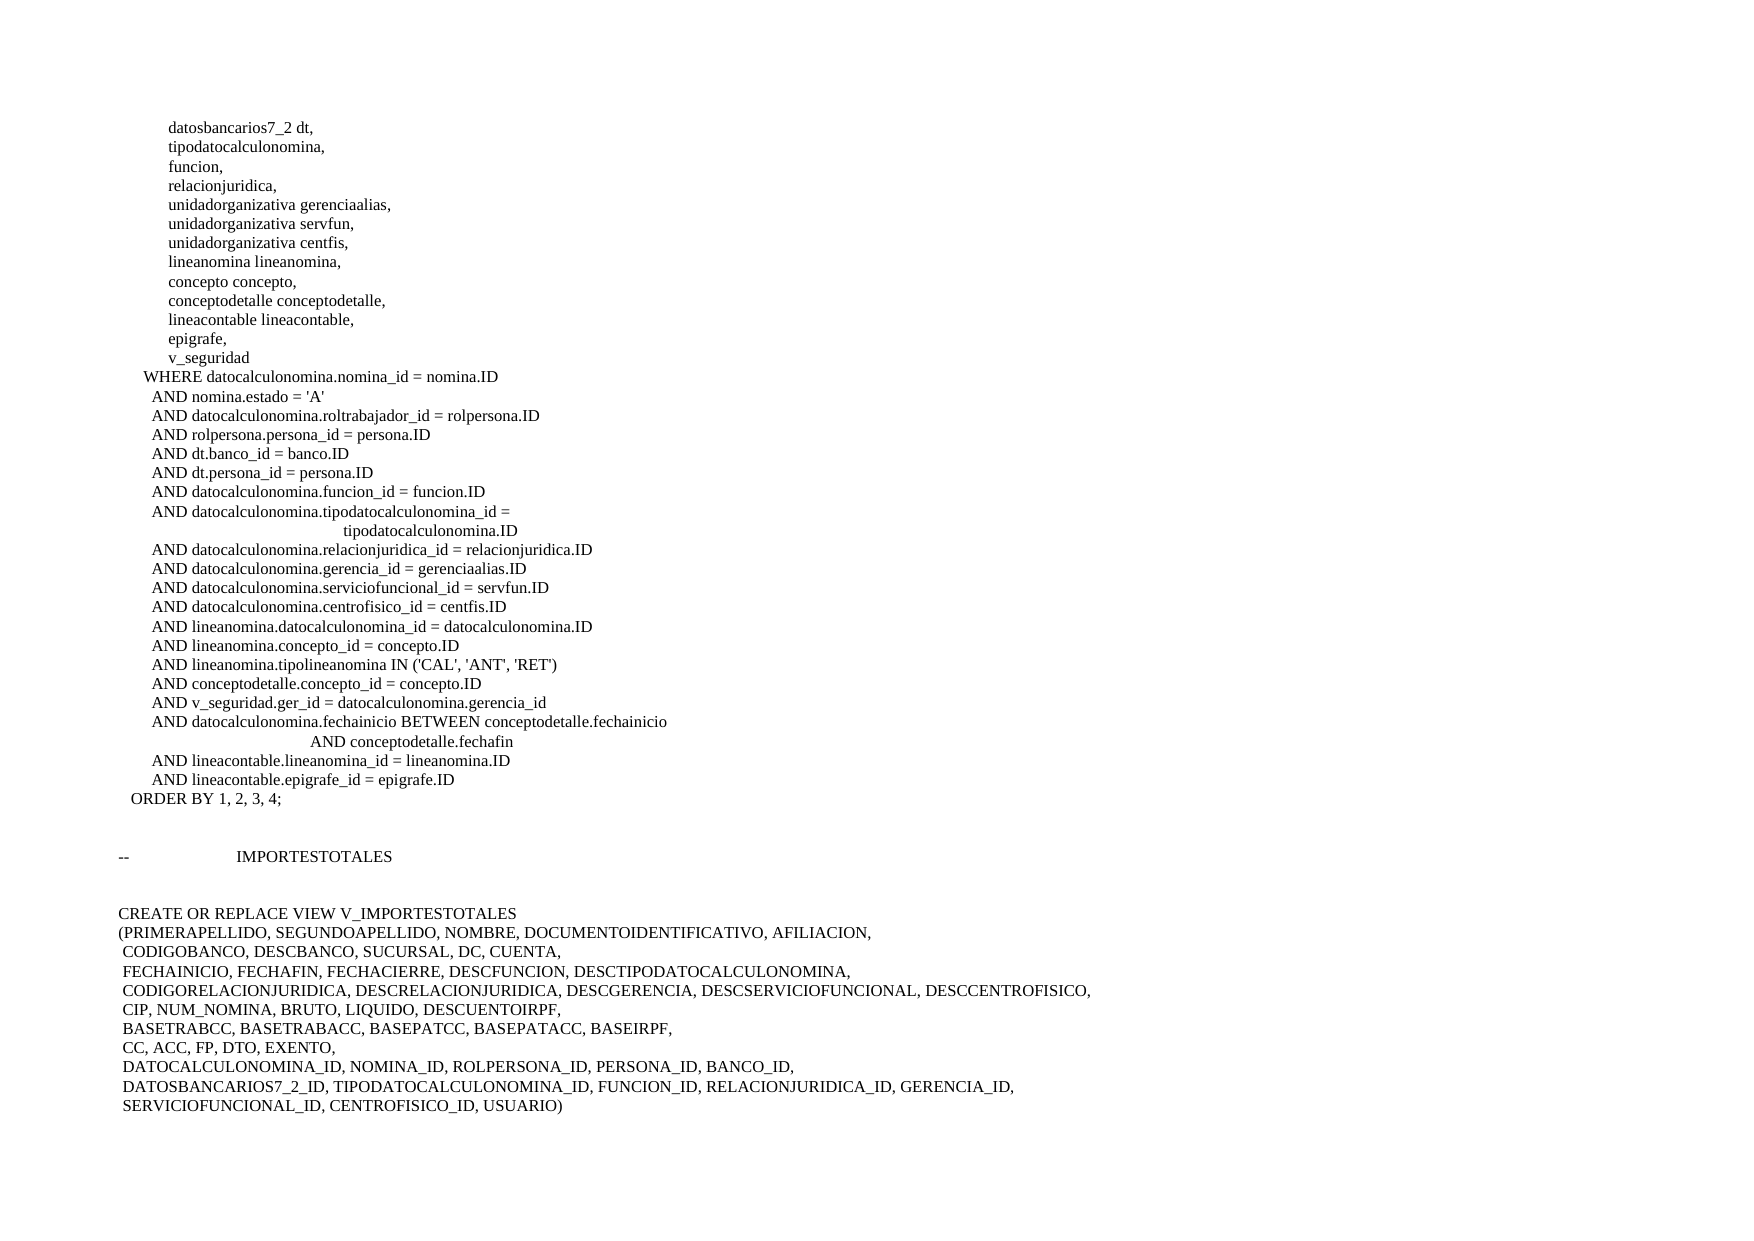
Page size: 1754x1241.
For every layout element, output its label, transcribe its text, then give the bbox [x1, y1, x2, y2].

text CREATE OR REPLACE VIEW V_IMPORTESTOTALES [118, 904, 1636, 923]
text AND conceptodetalle.fechafin [118, 731, 1636, 751]
text AND datocalculonomina.serviciofuncional_id = servfun.ID [118, 578, 1636, 597]
text lineanomina lineanomina, [118, 252, 1636, 271]
text CODIGORELACIONJURIDICA, DESCRELACIONJURIDICA, DESCGERENCIA, DESCSERVICIOFUNCIONAL, DESCCENTROFISICO, [118, 981, 1636, 1000]
text AND lineanomina.concepto_id = concepto.ID [118, 636, 1636, 655]
text SERVICIOFUNCIONAL_ID, CENTROFISICO_ID, USUARIO) [118, 1096, 1636, 1115]
text funcion, [118, 156, 1636, 176]
text AND rolpersona.persona_id = persona.ID [118, 425, 1636, 444]
text v_seguridad [118, 348, 1636, 367]
text FECHAINICIO, FECHAFIN, FECHACIERRE, DESCFUNCION, DESCTIPODATOCALCULONOMINA, [118, 961, 1636, 981]
text unidadorganizativa centfis, [118, 233, 1636, 252]
text CODIGOBANCO, DESCBANCO, SUCURSAL, DC, CUENTA, [118, 942, 1636, 961]
text tipodatocalculonomina.ID [118, 521, 1636, 540]
text AND datocalculonomina.roltrabajador_id = rolpersona.ID [118, 406, 1636, 425]
text CIP, NUM_NOMINA, BRUTO, LIQUIDO, DESCUENTOIRPF, [118, 1000, 1636, 1019]
text epigrafe, [118, 329, 1636, 348]
text AND lineacontable.lineanomina_id = lineanomina.ID [118, 751, 1636, 770]
text conceptodetalle conceptodetalle, [118, 291, 1636, 310]
text -- IMPORTESTOTALES [118, 846, 1636, 866]
text AND nomina.estado = 'A' [118, 386, 1636, 406]
text AND dt.banco_id = banco.ID [118, 444, 1636, 463]
text AND datocalculonomina.fechainicio BETWEEN conceptodetalle.fechainicio [118, 712, 1636, 731]
text BASETRABCC, BASETRABACC, BASEPATCC, BASEPATACC, BASEIRPF, [118, 1019, 1636, 1038]
text CC, ACC, FP, DTO, EXENTO, [118, 1038, 1636, 1057]
text (PRIMERAPELLIDO, SEGUNDOAPELLIDO, NOMBRE, DOCUMENTOIDENTIFICATIVO, AFILIACION, [118, 923, 1636, 942]
text AND dt.persona_id = persona.ID [118, 463, 1636, 482]
text AND datocalculonomina.gerencia_id = gerenciaalias.ID [118, 559, 1636, 578]
text AND datocalculonomina.centrofisico_id = centfis.ID [118, 597, 1636, 616]
text WHERE datocalculonomina.nomina_id = nomina.ID [118, 367, 1636, 386]
text AND datocalculonomina.tipodatocalculonomina_id = [118, 501, 1636, 521]
text lineacontable lineacontable, [118, 310, 1636, 329]
text AND lineanomina.datocalculonomina_id = datocalculonomina.ID [118, 616, 1636, 636]
text AND v_seguridad.ger_id = datocalculonomina.gerencia_id [118, 693, 1636, 712]
text AND datocalculonomina.relacionjuridica_id = relacionjuridica.ID [118, 540, 1636, 559]
text relacionjuridica, [118, 176, 1636, 195]
text AND datocalculonomina.funcion_id = funcion.ID [118, 482, 1636, 501]
text tipodatocalculonomina, [118, 137, 1636, 156]
text AND lineanomina.tipolineanomina IN ('CAL', 'ANT', 'RET') [118, 655, 1636, 674]
text concepto concepto, [118, 271, 1636, 291]
text datosbancarios7_2 dt, [118, 118, 1636, 137]
text DATOCALCULONOMINA_ID, NOMINA_ID, ROLPERSONA_ID, PERSONA_ID, BANCO_ID, [118, 1057, 1636, 1076]
text unidadorganizativa servfun, [118, 214, 1636, 233]
text AND conceptodetalle.concepto_id = concepto.ID [118, 674, 1636, 693]
text DATOSBANCARIOS7_2_ID, TIPODATOCALCULONOMINA_ID, FUNCION_ID, RELACIONJURIDICA_ID, GERENCIA_ID, [118, 1076, 1636, 1096]
text ORDER BY 1, 2, 3, 4; [118, 789, 1636, 808]
text unidadorganizativa gerenciaalias, [118, 195, 1636, 214]
text AND lineacontable.epigrafe_id = epigrafe.ID [118, 770, 1636, 789]
